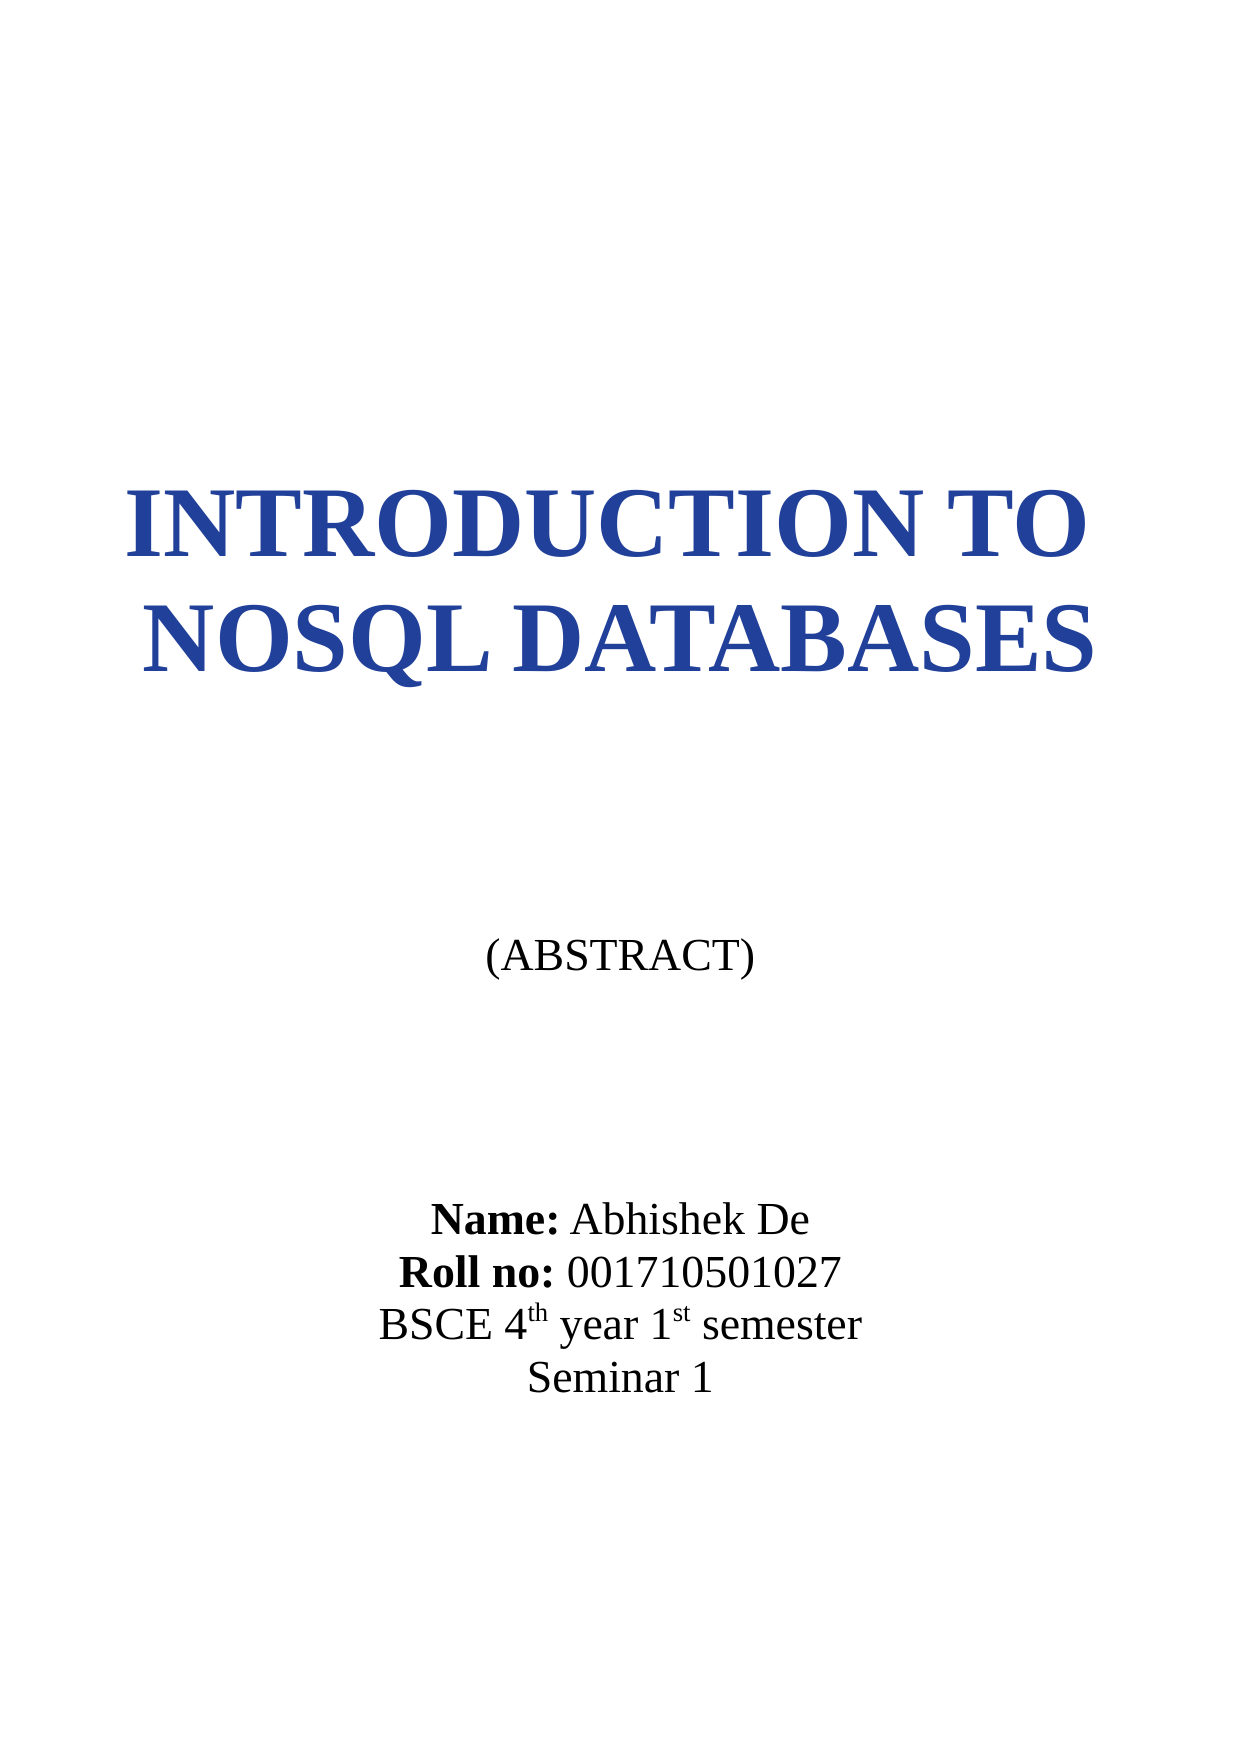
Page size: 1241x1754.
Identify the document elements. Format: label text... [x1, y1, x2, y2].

text INTRODUCTION TO [118, 463, 1122, 578]
text Seminar 1 [118, 1349, 1122, 1402]
text NOSQL DATABASES [118, 578, 1122, 693]
text (ABSTRACT) [118, 928, 1122, 1033]
text BSCE 4th year 1st semester [118, 1297, 1122, 1349]
text Name: Abhishek De [118, 1191, 1122, 1244]
text Roll no: 001710501027 [118, 1244, 1122, 1297]
